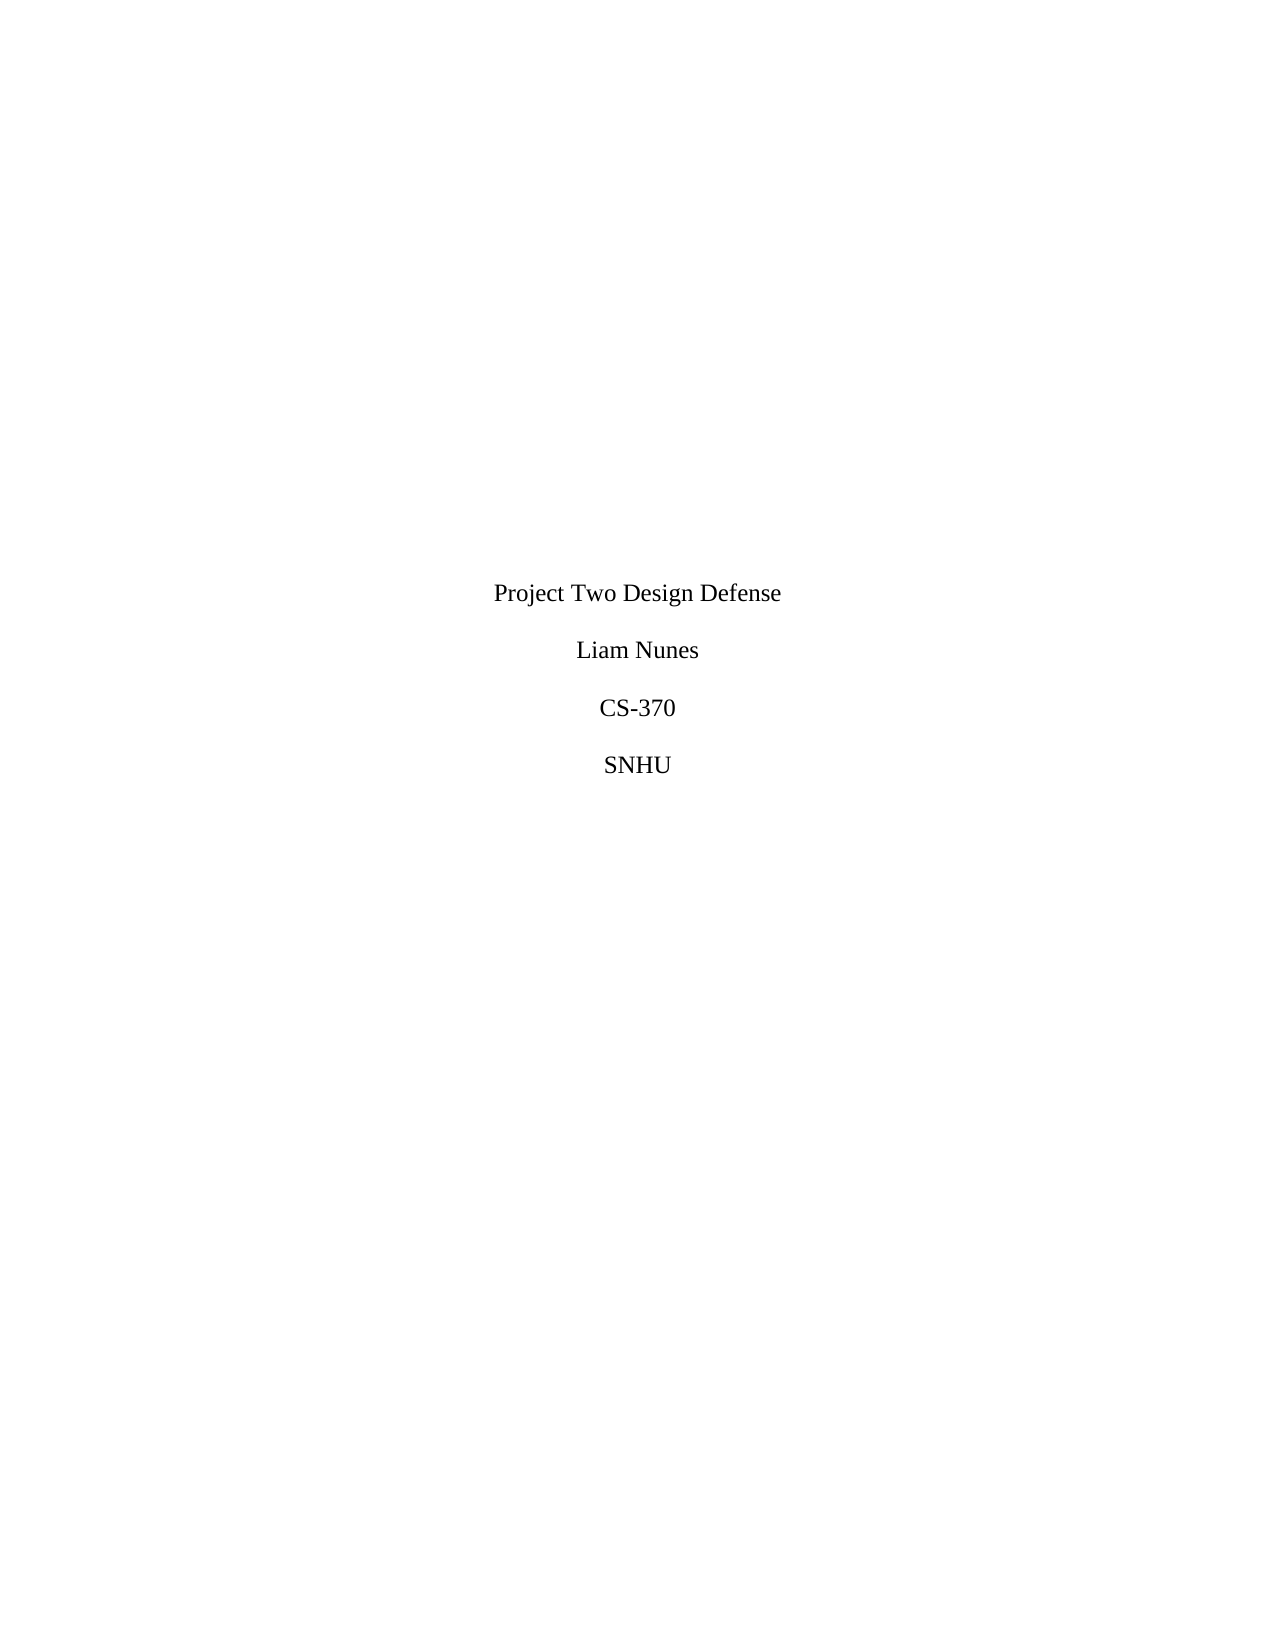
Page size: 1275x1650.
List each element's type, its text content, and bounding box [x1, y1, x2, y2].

text CS-370 [118, 693, 1157, 722]
text Project Two Design Defense [118, 578, 1157, 607]
text Liam Nunes [118, 636, 1157, 664]
text SNHU [118, 751, 1157, 779]
